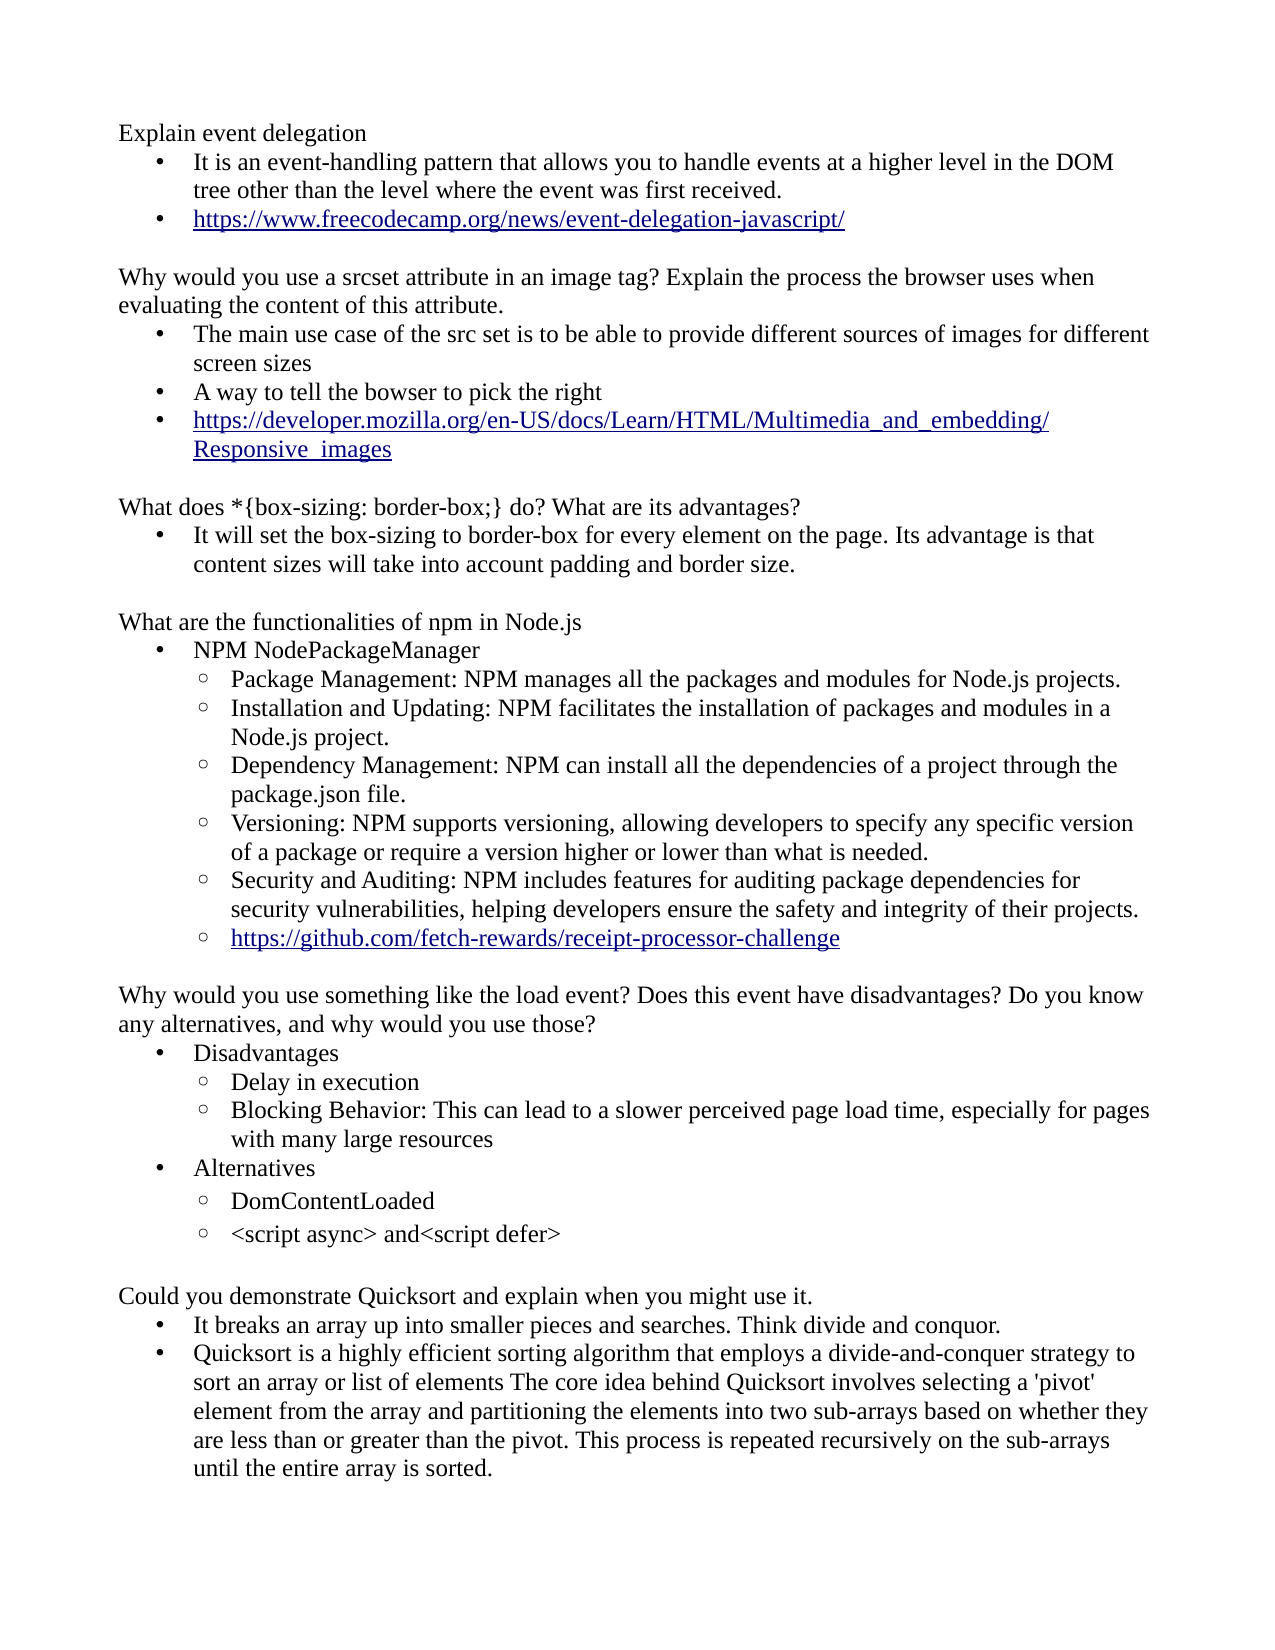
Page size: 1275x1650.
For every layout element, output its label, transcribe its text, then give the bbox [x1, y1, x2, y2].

list Quicksort is a highly efficient sorting algorithm that employs a divide-and-conquer strategy to sort an array or list of elements The core idea behind Quicksort involves selecting a 'pivot' element from the array and partitioning the elements into two sub-arrays based on whether they are less than or greater than the pivot. This process is repeated recursively on the sub-arrays until the entire array is sorted. [156, 1338, 1157, 1482]
list https://developer.mozilla.org/en-US/docs/Learn/HTML/Multimedia_and_embedding/Responsive_images [156, 406, 1157, 463]
list Versioning: NPM supports versioning, allowing developers to specify any specific version of a package or require a version higher or lower than what is needed. [193, 808, 1157, 866]
list Security and Auditing: NPM includes features for auditing package dependencies for security vulnerabilities, helping developers ensure the safety and integrity of their projects. [193, 866, 1157, 923]
list Disadvantages [156, 1038, 1157, 1067]
list DomContentLoaded [193, 1186, 1157, 1215]
text Why would you use something like the load event? Does this event have disadvantages? Do you know any alternatives, and why would you use those? [118, 981, 1157, 1038]
list NPM NodePackageManager [156, 636, 1157, 664]
text Could you demonstrate Quicksort and explain when you might use it. [118, 1281, 1157, 1310]
list It is an event-handling pattern that allows you to handle events at a higher level in the DOM tree other than the level where the event was first received. [156, 147, 1157, 204]
list A way to tell the bowser to pick the right [156, 377, 1157, 406]
list Alternatives [156, 1153, 1157, 1182]
list Dependency Management: NPM can install all the dependencies of a project through the package.json file. [193, 751, 1157, 808]
list Installation and Updating: NPM facilitates the installation of packages and modules in a Node.js project. [193, 693, 1157, 751]
list It breaks an array up into smaller pieces and searches. Think divide and conquor. [156, 1310, 1157, 1338]
list https://www.freecodecamp.org/news/event-delegation-javascript/ [156, 204, 1157, 233]
list Blocking Behavior: This can lead to a slower perceived page load time, especially for pages with many large resources [193, 1096, 1157, 1153]
text Why would you use a srcset attribute in an image tag? Explain the process the browser uses when evaluating the content of this attribute. [118, 262, 1157, 319]
text What are the functionalities of npm in Node.js [118, 607, 1157, 636]
list It will set the box-sizing to border-box for every element on the page. Its advantage is that content sizes will take into account padding and border size. [156, 521, 1157, 578]
list The main use case of the src set is to be able to provide different sources of images for different screen sizes [156, 319, 1157, 377]
list <script async> and<script defer> [193, 1219, 1157, 1248]
list https://github.com/fetch-rewards/receipt-processor-challenge [193, 923, 1157, 952]
text What does *{box-sizing: border-box;} do? What are its advantages? [118, 492, 1157, 521]
text Explain event delegation [118, 118, 1157, 147]
list Package Management: NPM manages all the packages and modules for Node.js projects. [193, 664, 1157, 693]
list Delay in execution [193, 1067, 1157, 1096]
